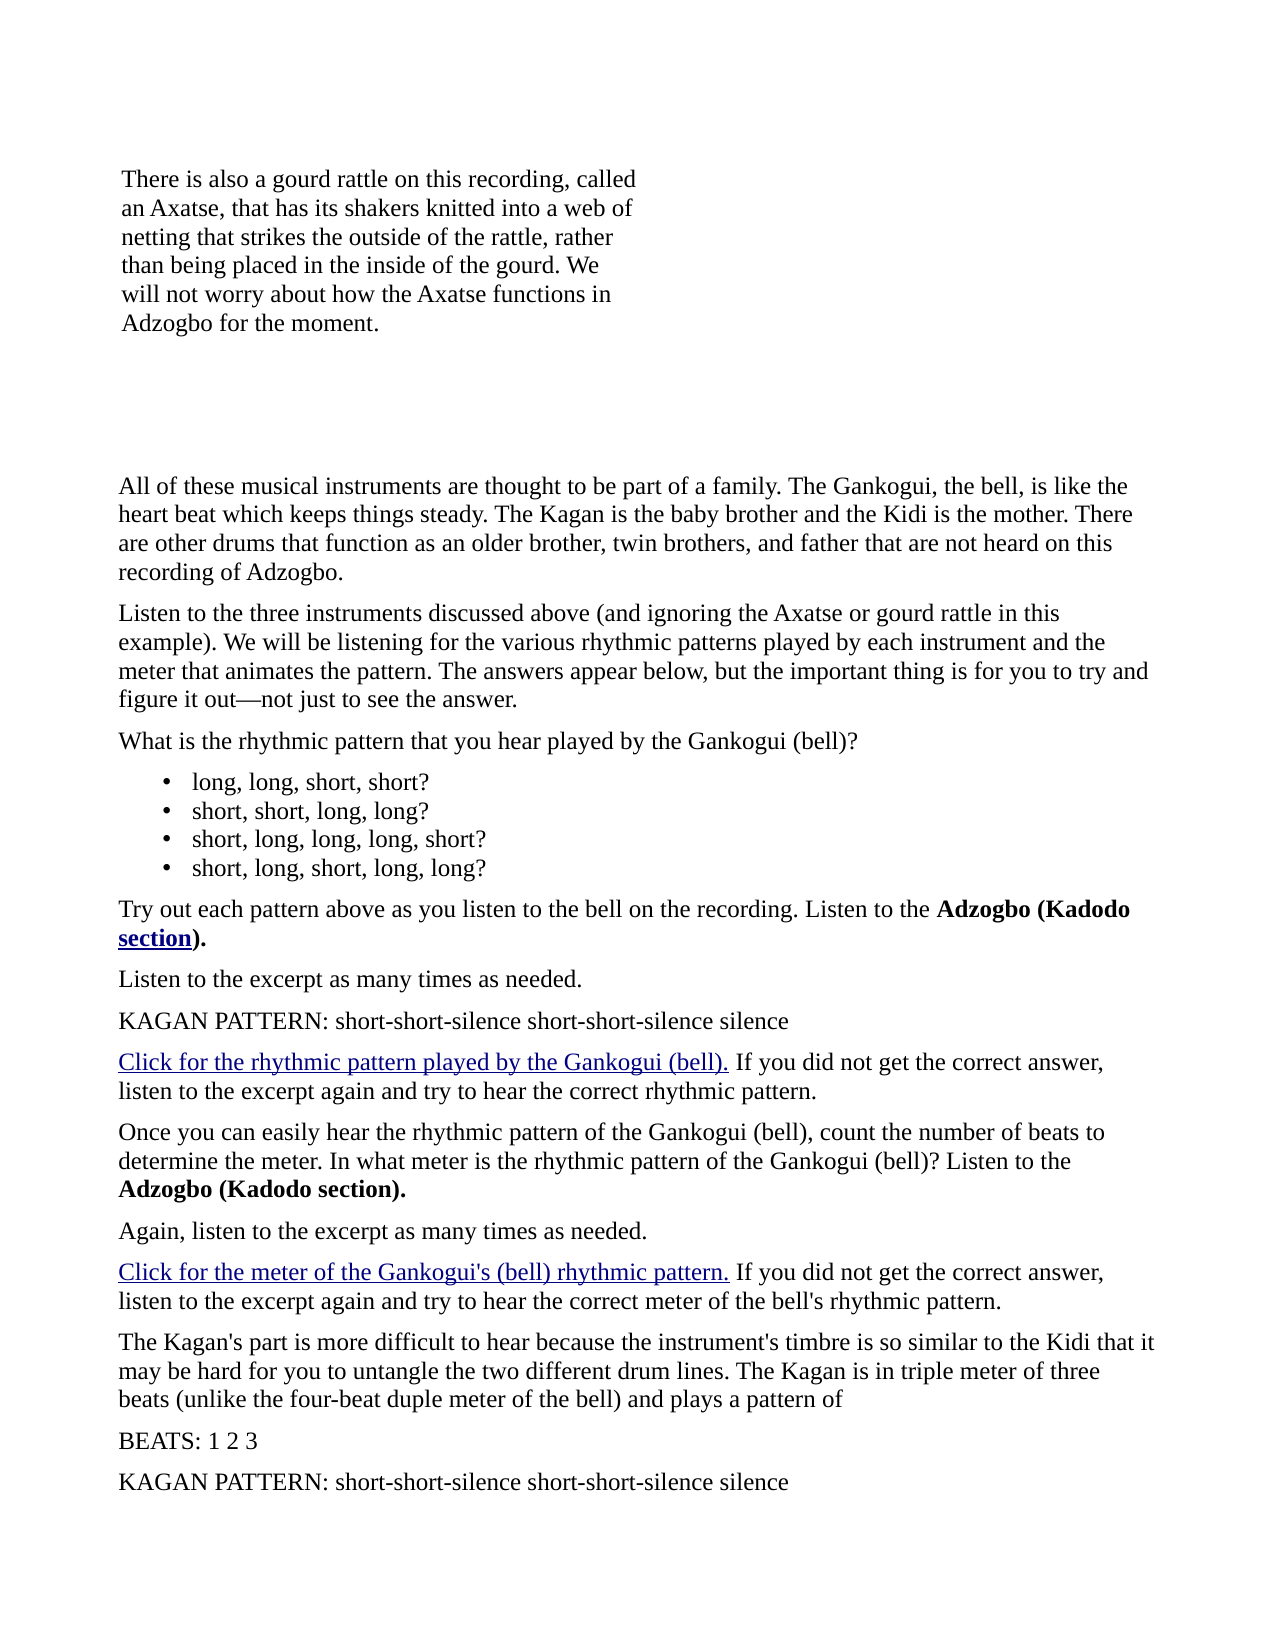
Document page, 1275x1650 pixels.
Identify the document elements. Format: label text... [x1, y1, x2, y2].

table_cell [642, 118, 1151, 471]
list short, short, long, long? [162, 796, 1157, 824]
text What is the rhythmic pattern that you hear played by the Gankogui (bell)? [118, 726, 1157, 754]
text Once you can easily hear the rhythmic pattern of the Gankogui (bell), count the number of beats to determine the meter. In what meter is the rhythmic pattern of the Gankogui (bell)? Listen to the Adzogbo (Kadodo section). [118, 1117, 1157, 1203]
text Try out each pattern above as you listen to the bell on the recording. Listen to the Adzogbo (Kadodo section). [118, 894, 1157, 952]
list long, long, short, short? [162, 767, 1157, 796]
text KAGAN PATTERN: short-short-silence short-short-silence silence [118, 1006, 1157, 1034]
text Listen to the three instruments discussed above (and ignoring the Axatse or gourd rattle in this example). We will be listening for the various rhythmic patterns played by each instrument and the meter that animates the pattern. The answers appear below, but the important thing is for you to try and figure it out—not just to see the answer. [118, 598, 1157, 713]
text Click for the meter of the Gankogui's (bell) rhythmic pattern. If you did not get the correct answer, listen to the excerpt again and try to hear the correct meter of the bell's rhythmic pattern. [118, 1257, 1157, 1314]
text Click for the rhythmic pattern played by the Gankogui (bell). If you did not get the correct answer, listen to the excerpt again and try to hear the correct rhythmic pattern. [118, 1047, 1157, 1104]
text All of these musical instruments are thought to be part of a family. The Gankogui, the bell, is like the heart beat which keeps things steady. The Kagan is the baby brother and the Kidi is the mother. There are other drums that function as an older brother, twin brothers, and father that are not heard on this recording of Adzogbo. [118, 471, 1157, 586]
text Listen to the excerpt as many times as needed. [118, 964, 1157, 993]
table_cell There is also a gourd rattle on this recording, called an Axatse, that has its shakers knitted into a web of netting that strikes the outside of the rattle, rather than being placed in the inside of the gourd. We will not worry about how the Axatse functions in Adzogbo for the moment. [118, 118, 642, 471]
text KAGAN PATTERN: short-short-silence short-short-silence silence [118, 1467, 1157, 1496]
text BEATS: 1 2 3 [118, 1426, 1157, 1454]
list short, long, short, long, long? [162, 853, 1157, 882]
text Again, listen to the excerpt as many times as needed. [118, 1216, 1157, 1244]
text The Kagan's part is more difficult to hear because the instrument's timbre is so similar to the Kidi that it may be hard for you to untangle the two different drum lines. The Kagan is in triple meter of three beats (unlike the four-beat duple meter of the bell) and plays a pattern of [118, 1327, 1157, 1413]
list short, long, long, long, short? [162, 824, 1157, 853]
